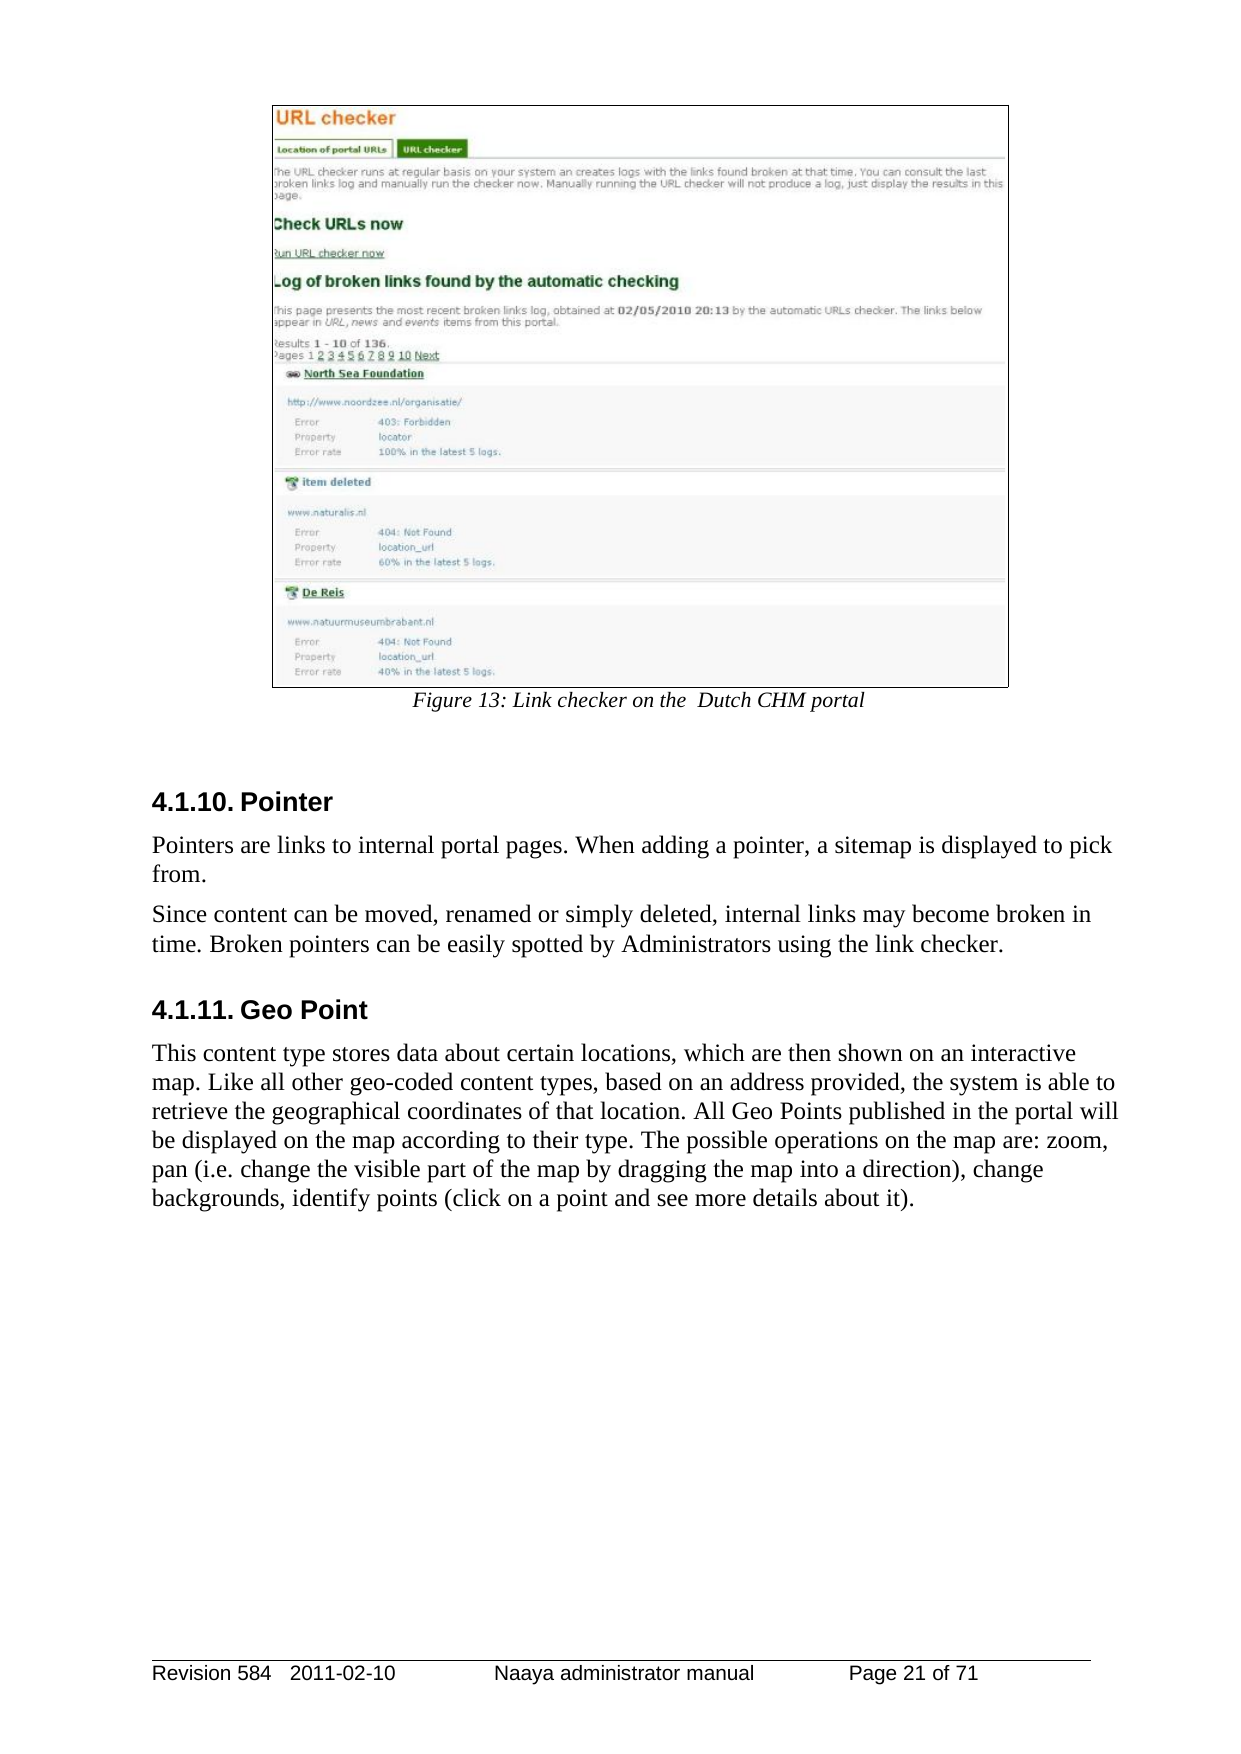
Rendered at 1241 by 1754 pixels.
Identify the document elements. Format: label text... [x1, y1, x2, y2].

subtitle Pointer [152, 786, 1128, 817]
text Pointers are links to internal portal pages. When adding a pointer, a sitemap is displayed to pick from. [152, 829, 1128, 888]
text Figure 13: Link checker on the Dutch CHM portal [266, 117, 1013, 713]
subtitle Geo Point [152, 994, 1128, 1025]
text This content type stores data about certain locations, which are then shown on an interactive map. Like all other geo-coded content types, based on an address provided, the system is able to retrieve the geographical coordinates of that location. All Geo Points published in the portal will be displayed on the map according to their type. The possible operations on the map are: zoom, pan (i.e. change the visible part of the map by dragging the map into a direction), change backgrounds, identify points (click on a point and see more details about it). [152, 1038, 1128, 1212]
picture [274, 107, 1006, 685]
text Since content can be moved, renamed or simply deleted, internal links may become broken in time. Broken pointers can be easily spotted by Administrators using the link checker. [152, 899, 1128, 957]
